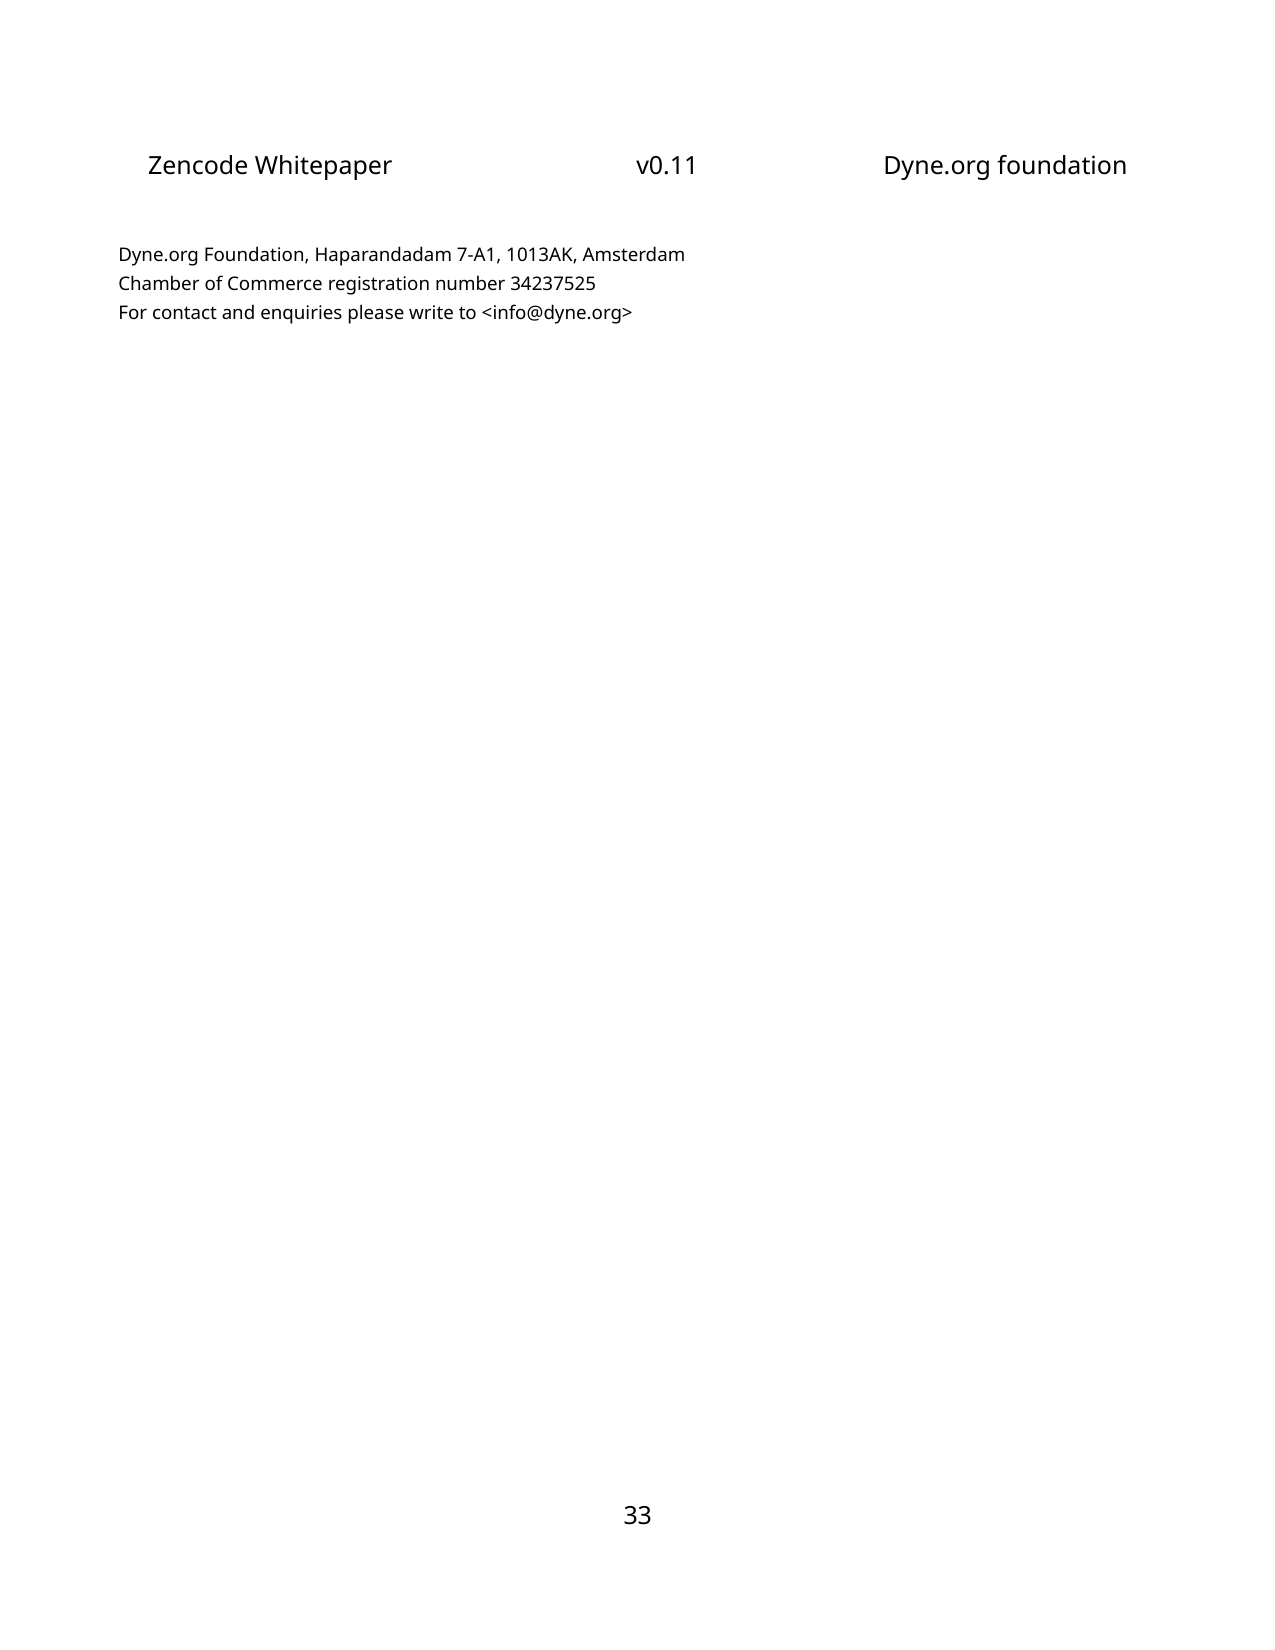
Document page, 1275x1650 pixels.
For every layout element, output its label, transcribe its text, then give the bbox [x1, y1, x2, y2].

text Dyne.org Foundation, Haparandadam 7-A1, 1013AK, Amsterdam Chamber of Commerce registration number 34237525 For contact and enquiries please write to <info@dyne.org> [118, 241, 1157, 325]
